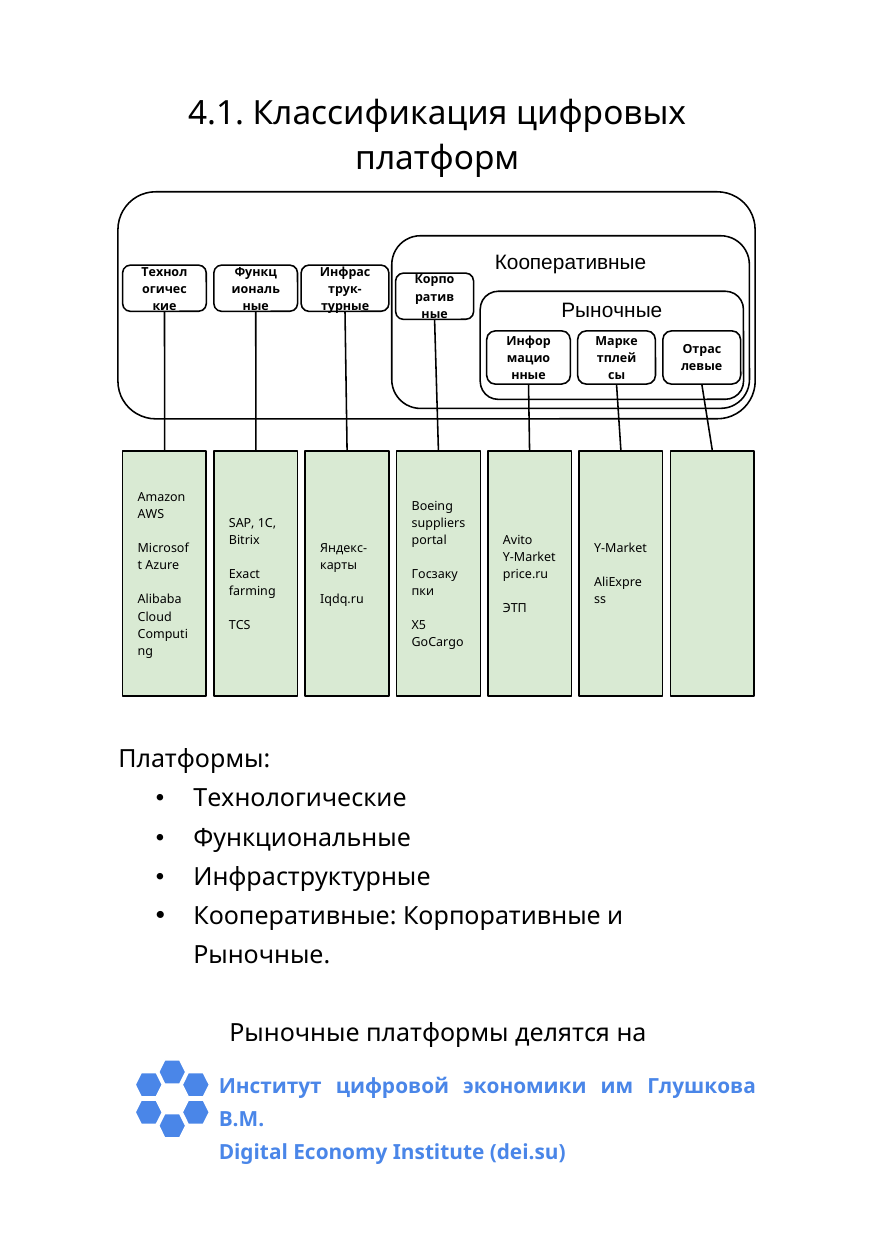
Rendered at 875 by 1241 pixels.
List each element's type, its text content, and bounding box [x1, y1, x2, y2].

list Функциональные [156, 819, 756, 853]
text Рыночные платформы делятся на [118, 1015, 756, 1049]
list Инфраструктурные [156, 858, 756, 892]
list Кооперативные: Корпоративные и Рыночные. [156, 897, 756, 971]
subtitle 4.1. Классификация цифровых платформ [118, 88, 756, 179]
list Технологические [156, 780, 756, 814]
text Платформы: [118, 741, 756, 775]
